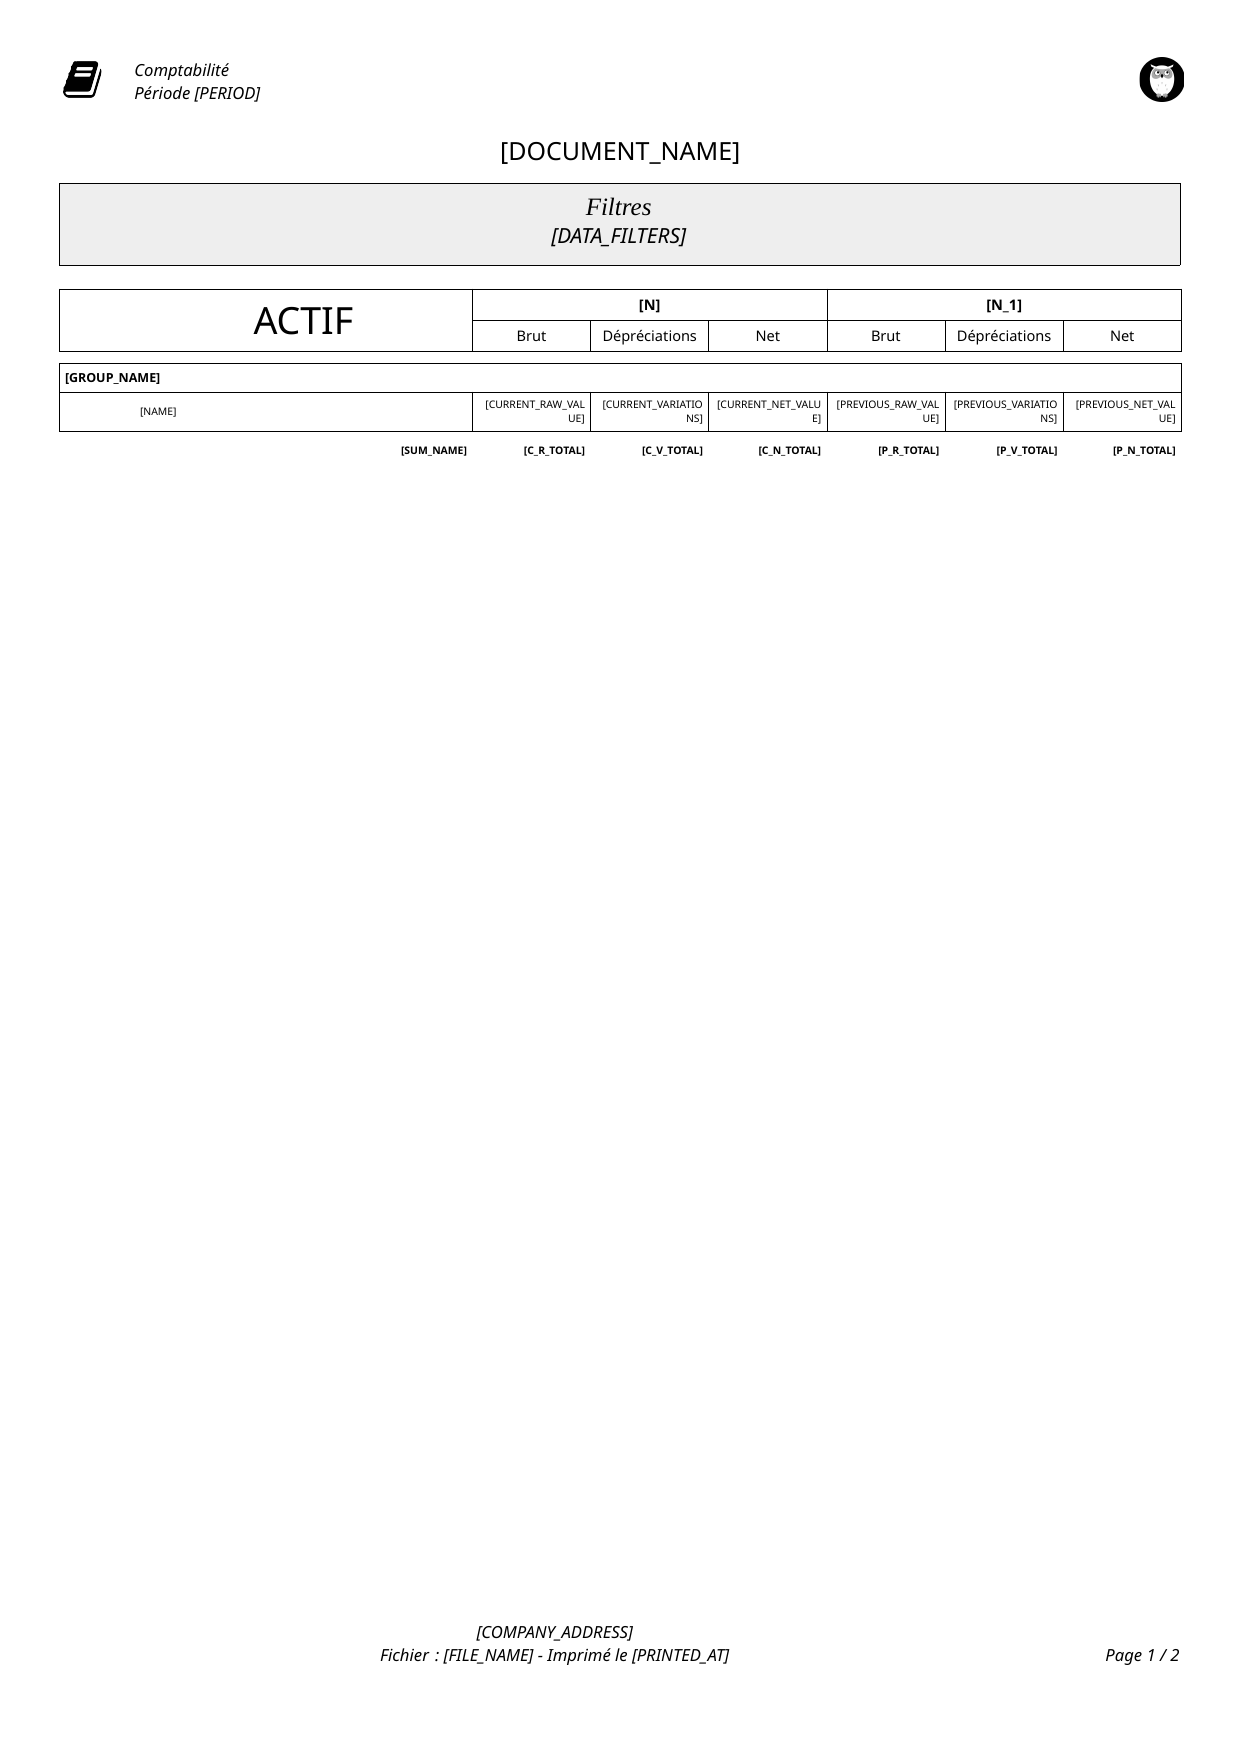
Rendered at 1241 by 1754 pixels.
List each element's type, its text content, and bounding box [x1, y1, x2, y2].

table_header ACTIF [60, 290, 472, 351]
table_header [P_V_TOTAL] [945, 437, 1063, 463]
table_header [N] [473, 290, 827, 320]
table_cell Dépréciations [946, 321, 1063, 351]
table_cell Net [1064, 321, 1181, 351]
table_cell [CURRENT_RAW_VALUE] [473, 393, 590, 431]
table_cell [PREVIOUS_RAW_VALUE] [828, 393, 945, 431]
table_cell [PREVIOUS_VARIATIONS] [946, 393, 1063, 431]
picture [1139, 57, 1184, 102]
table_header [C_N_TOTAL] [709, 437, 827, 463]
table_cell Brut [828, 321, 945, 351]
table_cell Brut [473, 321, 590, 351]
table_header [GROUP_NAME] [60, 364, 1181, 392]
table_cell [NAME] [60, 393, 472, 431]
text [DOCUMENT_NAME] [59, 134, 1181, 168]
table_header [C_R_TOTAL] [472, 437, 590, 463]
text [DATA_FILTERS] [68, 221, 1171, 249]
table_header [P_N_TOTAL] [1063, 437, 1181, 463]
table_header [SUM_NAME] [59, 437, 472, 463]
picture [63, 58, 102, 101]
text Filtres [68, 192, 1171, 221]
table_header [P_R_TOTAL] [827, 437, 945, 463]
table_cell [PREVIOUS_NET_VALUE] [1064, 393, 1181, 431]
table_header [C_V_TOTAL] [590, 437, 708, 463]
table_cell [CURRENT_VARIATIONS] [591, 393, 708, 431]
table_cell [CURRENT_NET_VALUE] [709, 393, 827, 431]
table_header [N_1] [828, 290, 1181, 320]
table_cell Dépréciations [591, 321, 708, 351]
table_cell Net [709, 321, 827, 351]
